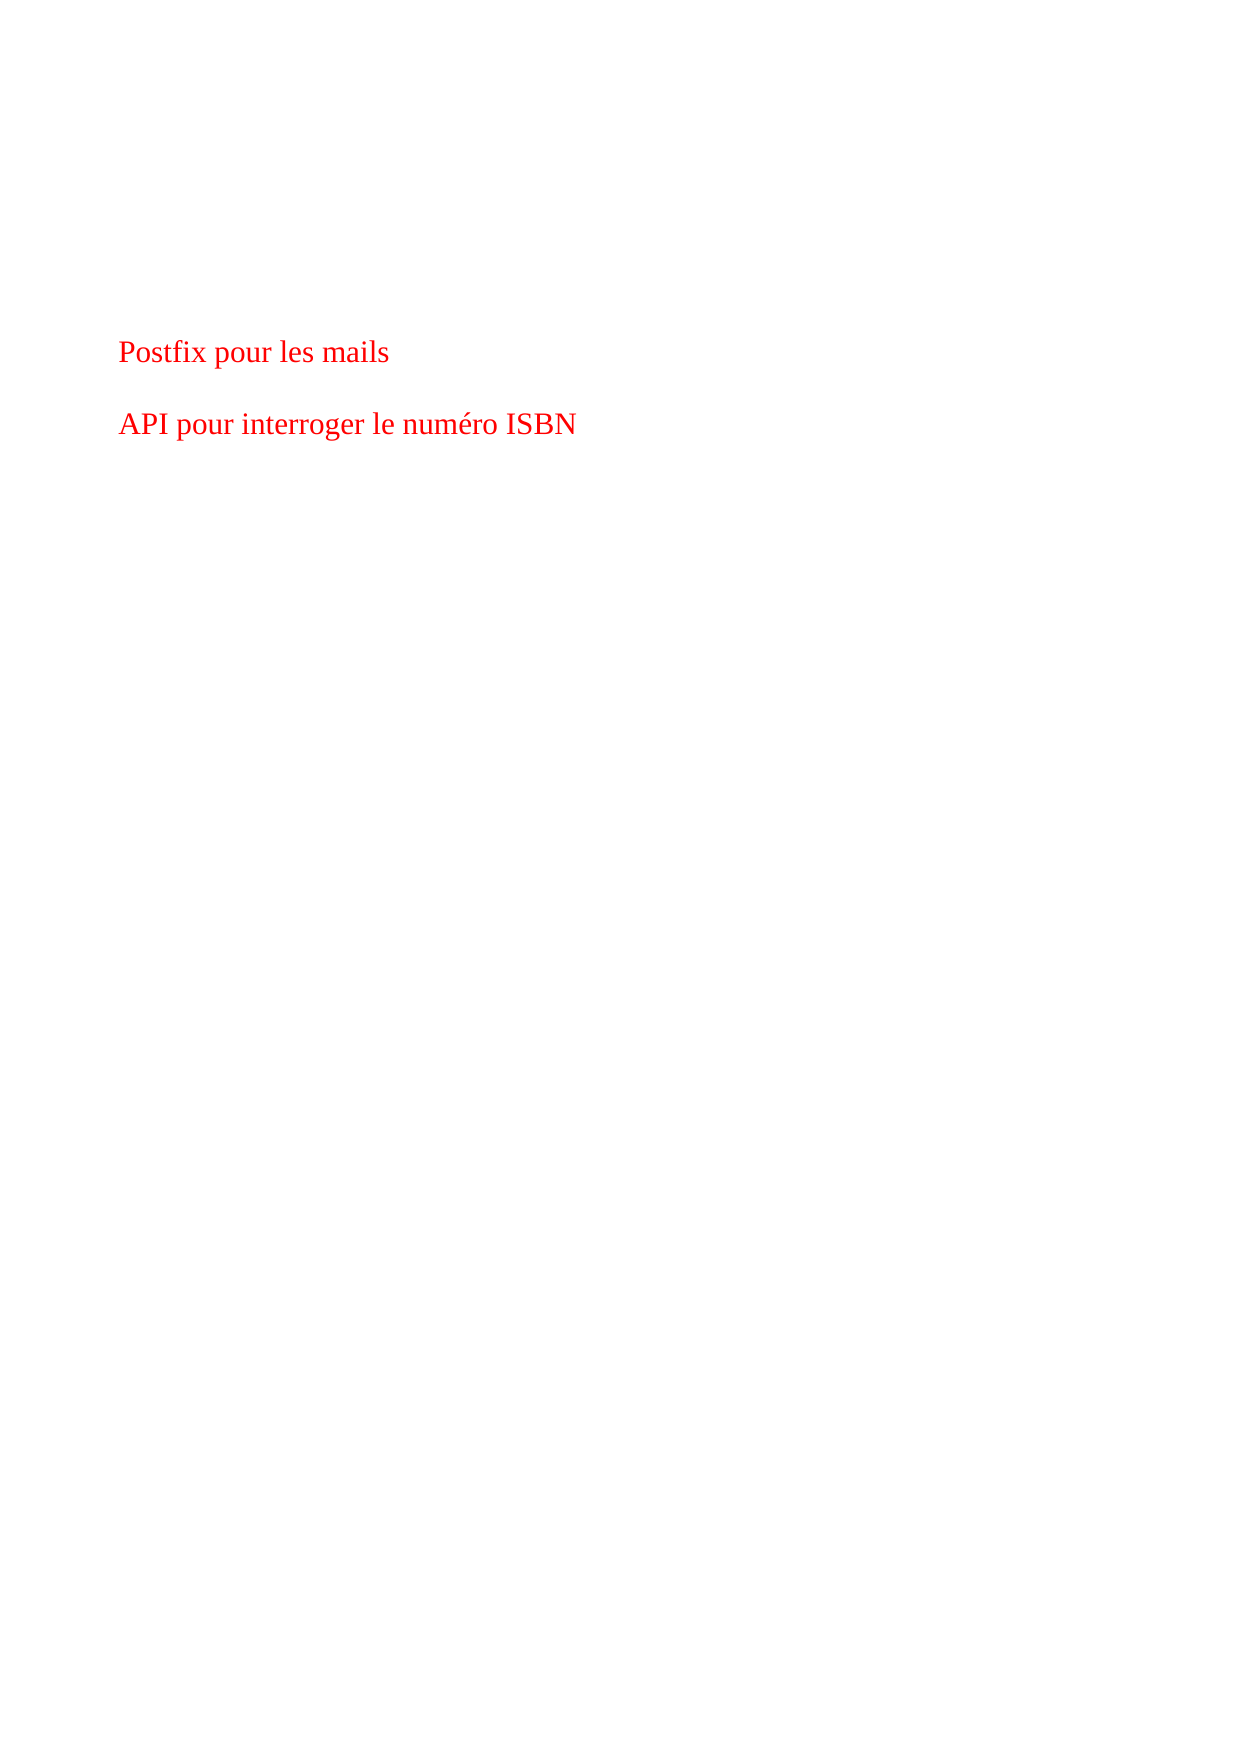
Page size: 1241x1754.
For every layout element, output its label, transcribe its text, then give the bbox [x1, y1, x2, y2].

text Postfix pour les mails [118, 334, 1122, 370]
text API pour interroger le numéro ISBN [118, 406, 1122, 442]
